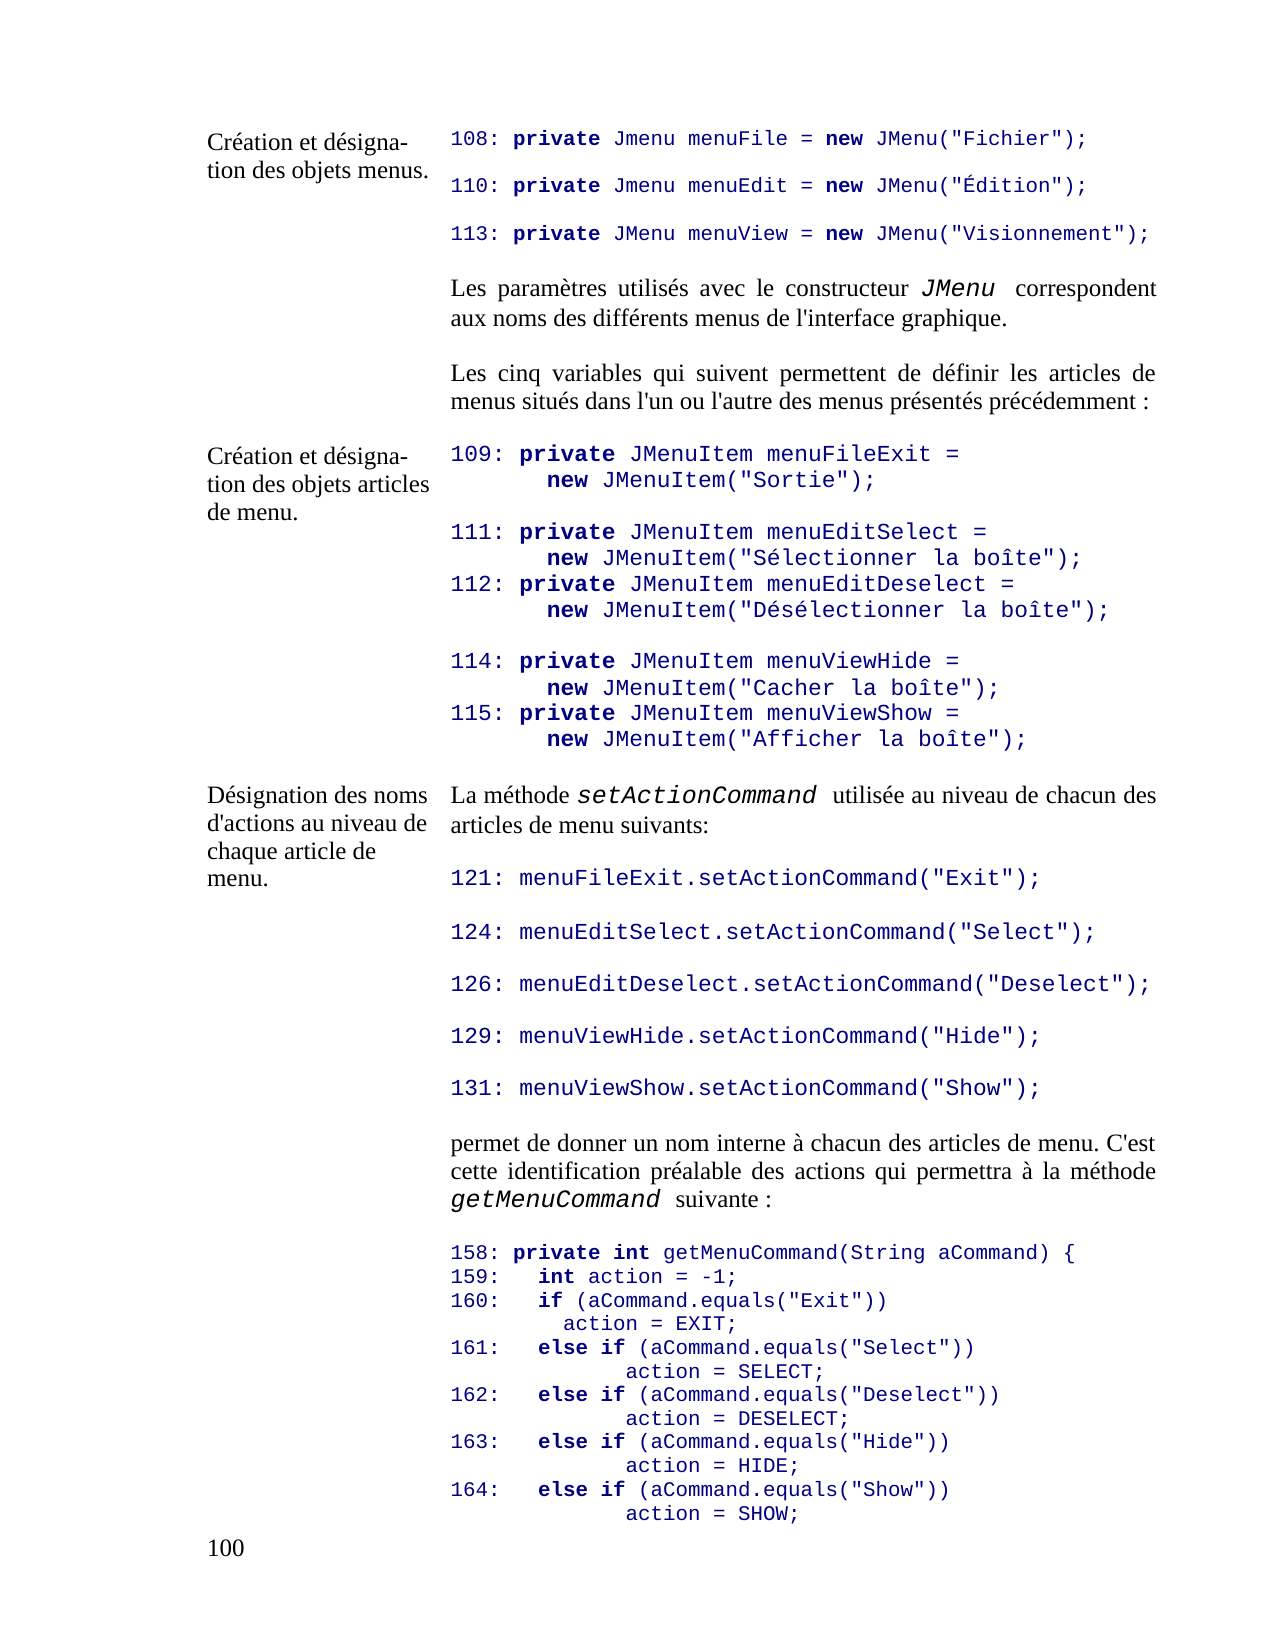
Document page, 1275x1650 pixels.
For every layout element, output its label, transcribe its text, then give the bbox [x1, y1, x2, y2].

table_header [200, 1130, 443, 1215]
table_header 158: private int getMenuCommand(String aCommand) { 159: int action = -1; 160: if (aCommand.equals("Exit")) action = EXIT; 161: else if (aCommand.equals("Select")) action = SELECT; 162: else if (aCommand.equals("Deselect")) action = DESELECT; 163: else if (aCommand.equals("Hide")) action = HIDE; 164: else if (aCommand.equals("Show")) action = SHOW; [443, 1243, 1164, 1526]
table_header La méthode setActionCommand utilisée au niveau de chacun des articles de menu suivants: 121: menuFileExit.setActionCommand("Exit"); [443, 781, 1164, 892]
table_header 109: private JMenuItem menuFileExit = new JMenuItem("Sortie"); 111: private JMenuItem menuEditSelect = new JMenuItem("Sélectionner la boîte"); 112: private JMenuItem menuEditDeselect = new JMenuItem("Désélectionner la boîte"); 114: private JMenuItem menuViewHide = new JMenuItem("Cacher la boîte"); 115: private JMenuItem menuViewShow = new JMenuItem("Afficher la boîte"); [443, 443, 1164, 754]
table_header permet de donner un nom interne à chacun des articles de menu. C'est cette identification préalable des actions qui permettra à la méthode getMenuCommand suivante : [443, 1130, 1164, 1215]
table_header [200, 359, 443, 415]
table_header [200, 920, 443, 1102]
table_header 124: menuEditSelect.setActionCommand("Select"); 126: menuEditDeselect.setActionCommand("Deselect"); 129: menuViewHide.setActionCommand("Hide"); 131: menuViewShow.setActionCommand("Show"); [443, 920, 1164, 1102]
table_header Désignation des noms d'actions au niveau de chaque article de menu. [200, 781, 443, 892]
table_header [200, 1243, 443, 1526]
table_header Les paramètres utilisés avec le constructeur JMenu correspondent aux noms des différents menus de l'interface graphique. [443, 274, 1164, 332]
table_header 108: private Jmenu menuFile = new JMenu("Fichier"); 110: private Jmenu menuEdit = new JMenu("Édition"); 113: private JMenu menuView = new JMenu("Visionnement"); [443, 128, 1164, 246]
table_header [200, 274, 443, 332]
table_header Création et désigna-tion des objets menus. [200, 128, 443, 246]
table_header Les cinq variables qui suivent permettent de définir les articles de menus situés dans l'un ou l'autre des menus présentés précédemment : [443, 359, 1164, 415]
table_header Création et désigna-tion des objets articles de menu. [200, 443, 443, 754]
